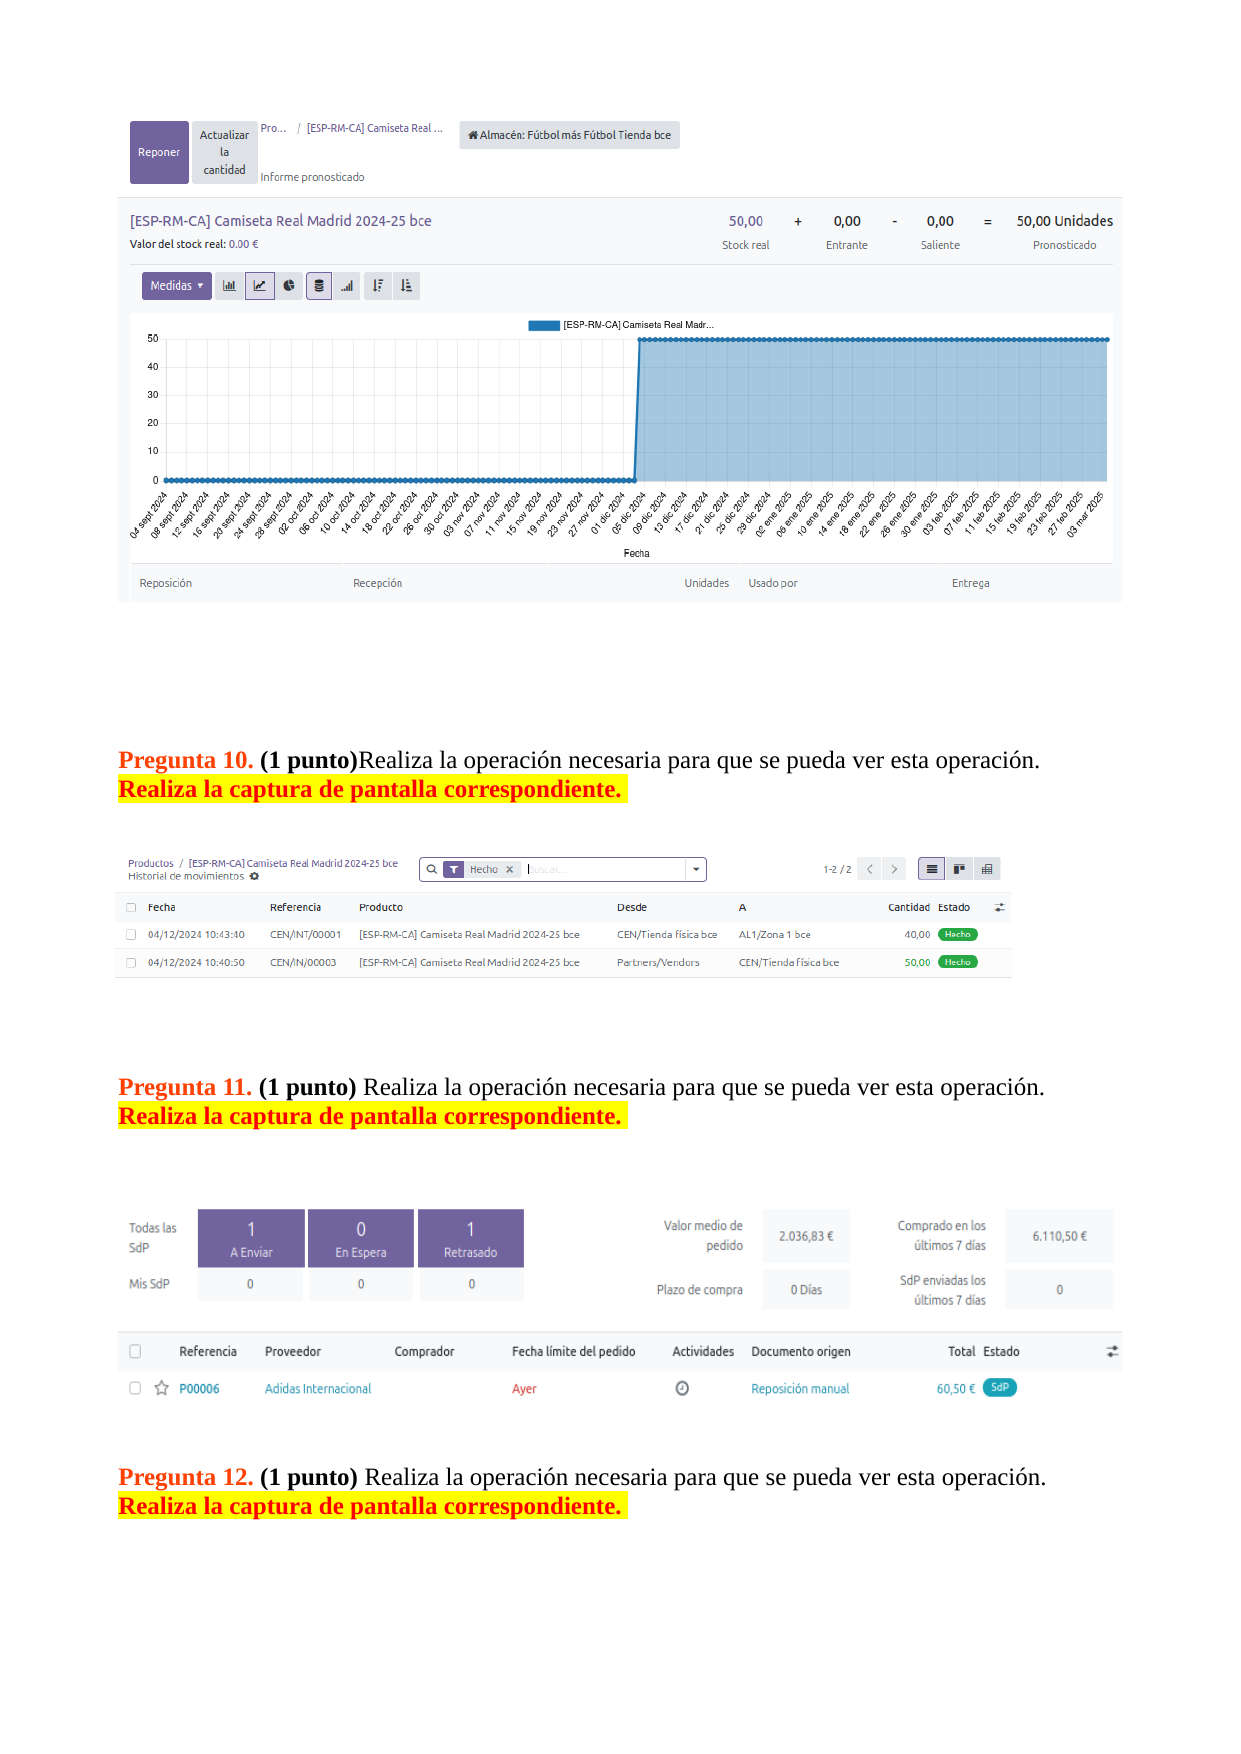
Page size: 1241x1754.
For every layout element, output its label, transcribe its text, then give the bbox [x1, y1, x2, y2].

text Realiza la captura de pantalla correspondiente. [118, 1491, 1122, 1519]
text Realiza la captura de pantalla correspondiente. [118, 1101, 1122, 1129]
text Pregunta 10. (1 punto)Realiza la operación necesaria para que se pueda ver esta operación. [118, 745, 1122, 774]
picture [118, 118, 1123, 602]
text Pregunta 12. (1 punto) Realiza la operación necesaria para que se pueda ver esta operación. [118, 1462, 1122, 1491]
text Pregunta 11. (1 punto) Realiza la operación necesaria para que se pueda ver esta operación. [118, 1072, 1122, 1101]
picture [115, 856, 1012, 986]
text Realiza la captura de pantalla correspondiente. [118, 774, 1122, 803]
picture [118, 1187, 1123, 1405]
